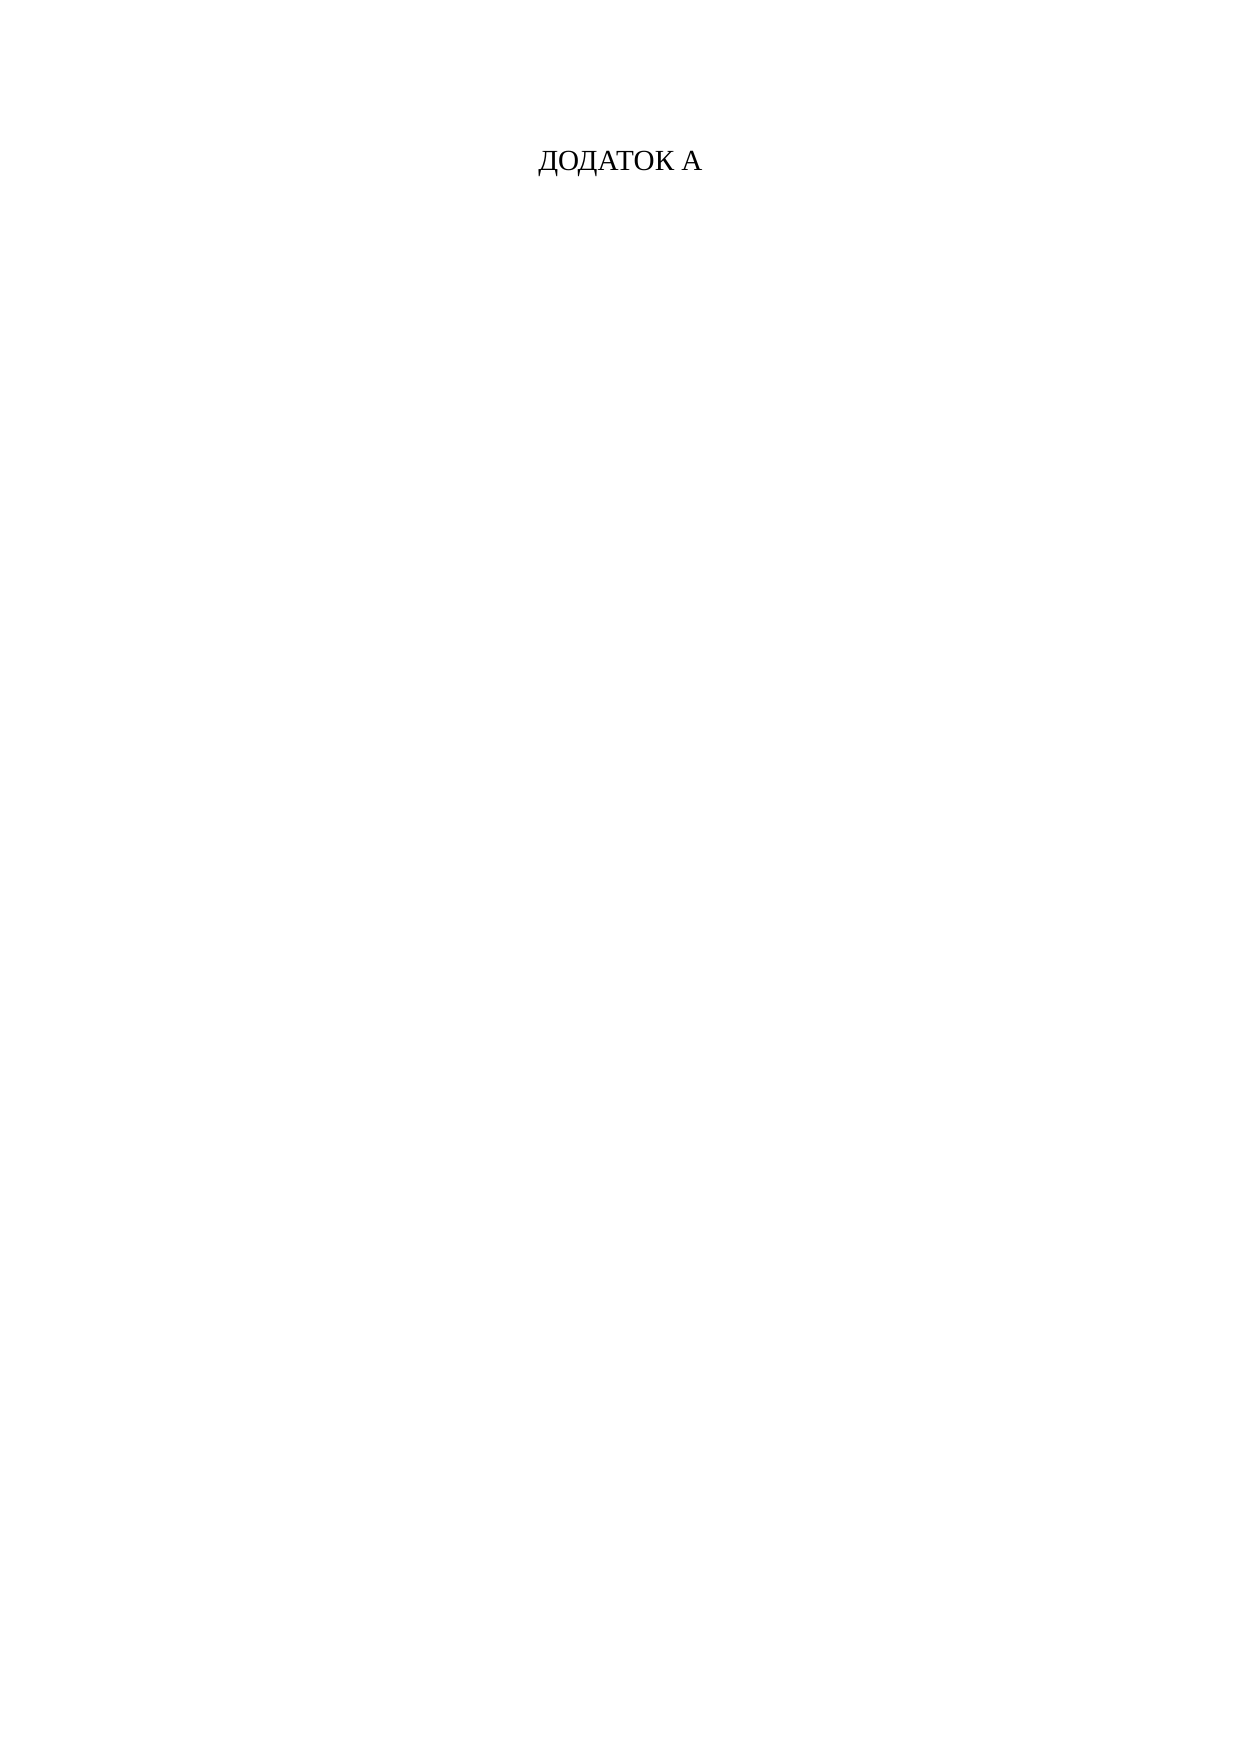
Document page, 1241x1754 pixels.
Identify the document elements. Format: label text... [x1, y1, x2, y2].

subtitle Додаток а [118, 143, 1122, 177]
